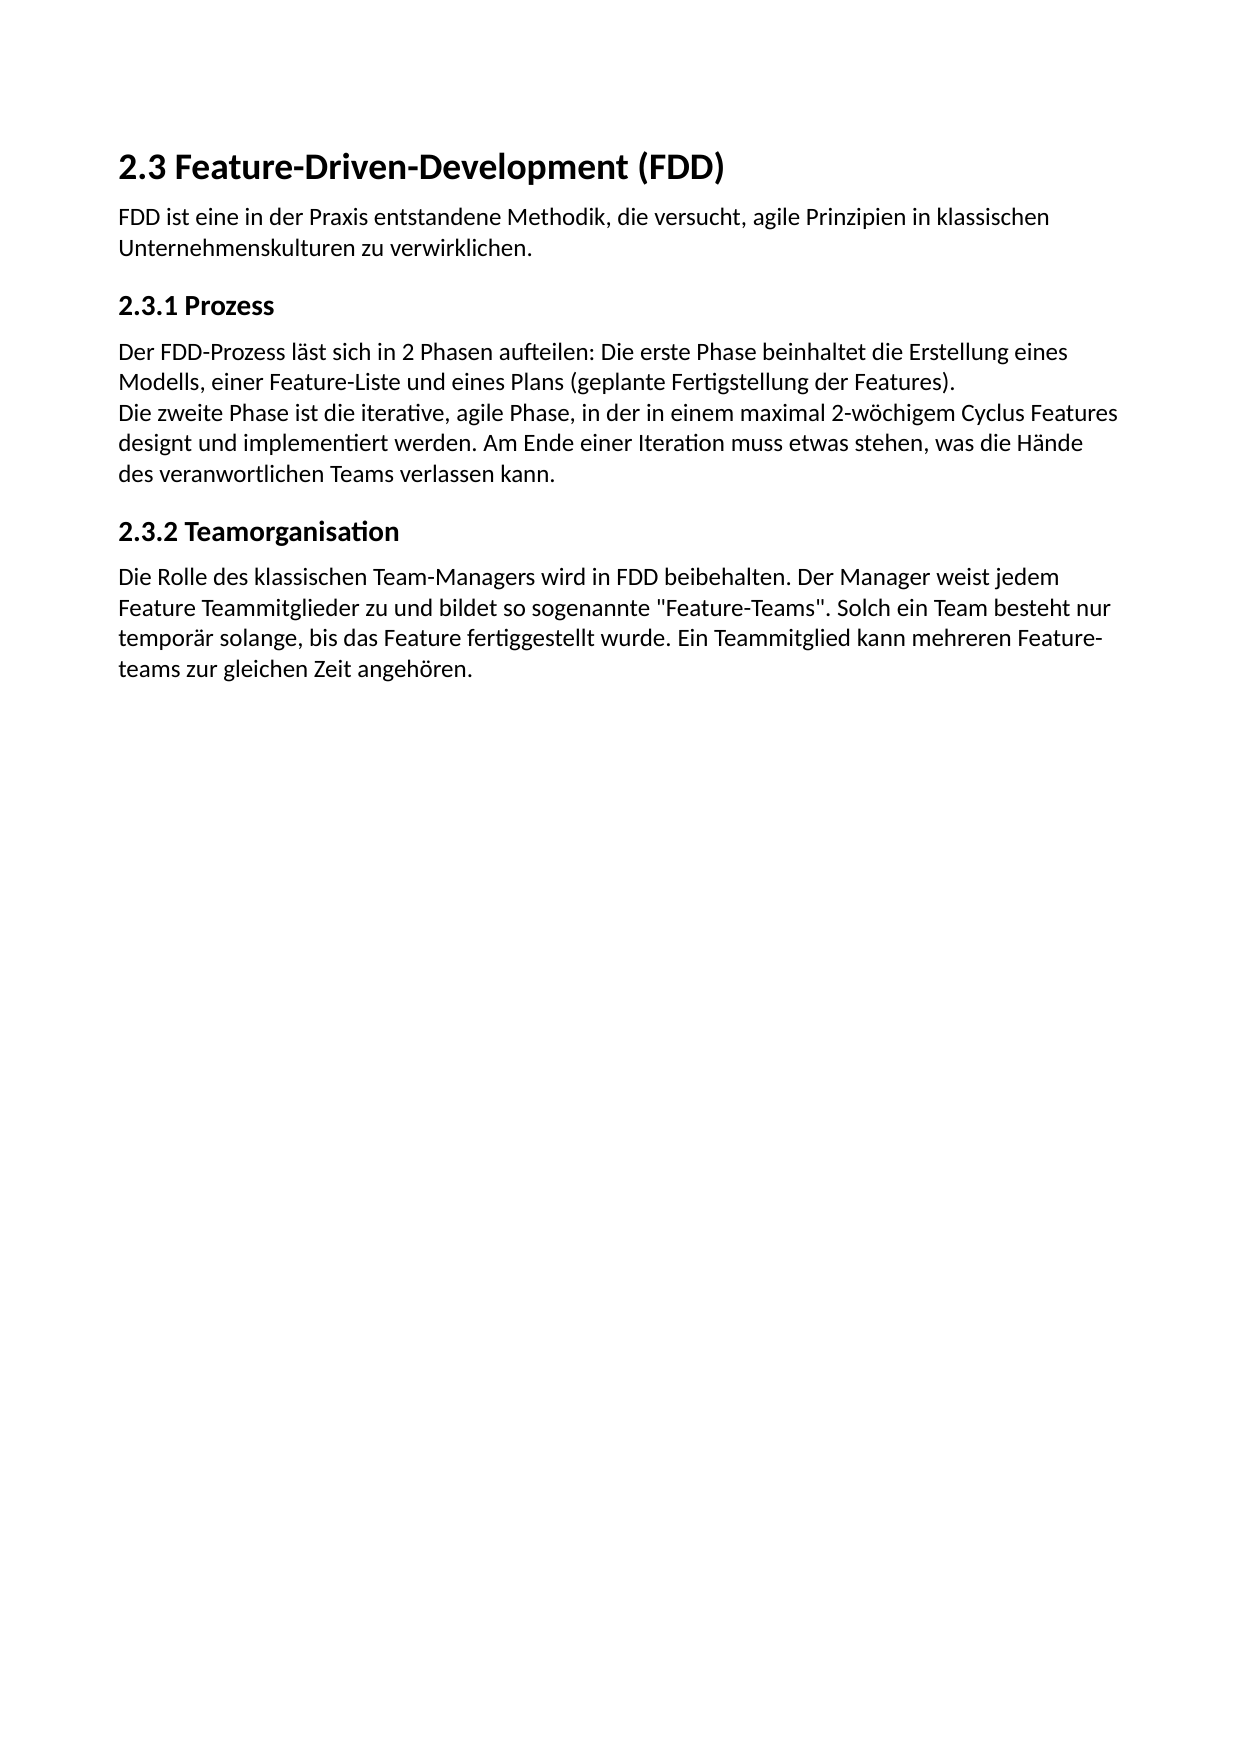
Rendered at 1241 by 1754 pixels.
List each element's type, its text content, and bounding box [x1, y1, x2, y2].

text Der FDD-Prozess läst sich in 2 Phasen aufteilen: Die erste Phase beinhaltet die Erstellung eines Modells, einer Feature-Liste und eines Plans (geplante Fertigstellung der Features). [118, 336, 1122, 397]
text Die Rolle des klassischen Team-Managers wird in FDD beibehalten. Der Manager weist jedem Feature Teammitglieder zu und bildet so sogenannte "Feature-Teams". Solch ein Team besteht nur temporär solange, bis das Feature fertiggestellt wurde. Ein Teammitglied kann mehreren Feature-teams zur gleichen Zeit angehören. [118, 561, 1122, 683]
text FDD ist eine in der Praxis entstandene Methodik, die versucht, agile Prinzipien in klassischen Unternehmenskulturen zu verwirklichen. [118, 201, 1122, 262]
subtitle 2.3.1 Prozess [118, 287, 1122, 323]
text Die zweite Phase ist die iterative, agile Phase, in der in einem maximal 2-wöchigem Cyclus Features designt und implementiert werden. Am Ende einer Iteration muss etwas stehen, was die Hände des veranwortlichen Teams verlassen kann. [118, 397, 1122, 488]
subtitle 2.3 Feature-Driven-Development (FDD) [118, 143, 1122, 189]
subtitle 2.3.2 Teamorganisation [118, 513, 1122, 549]
